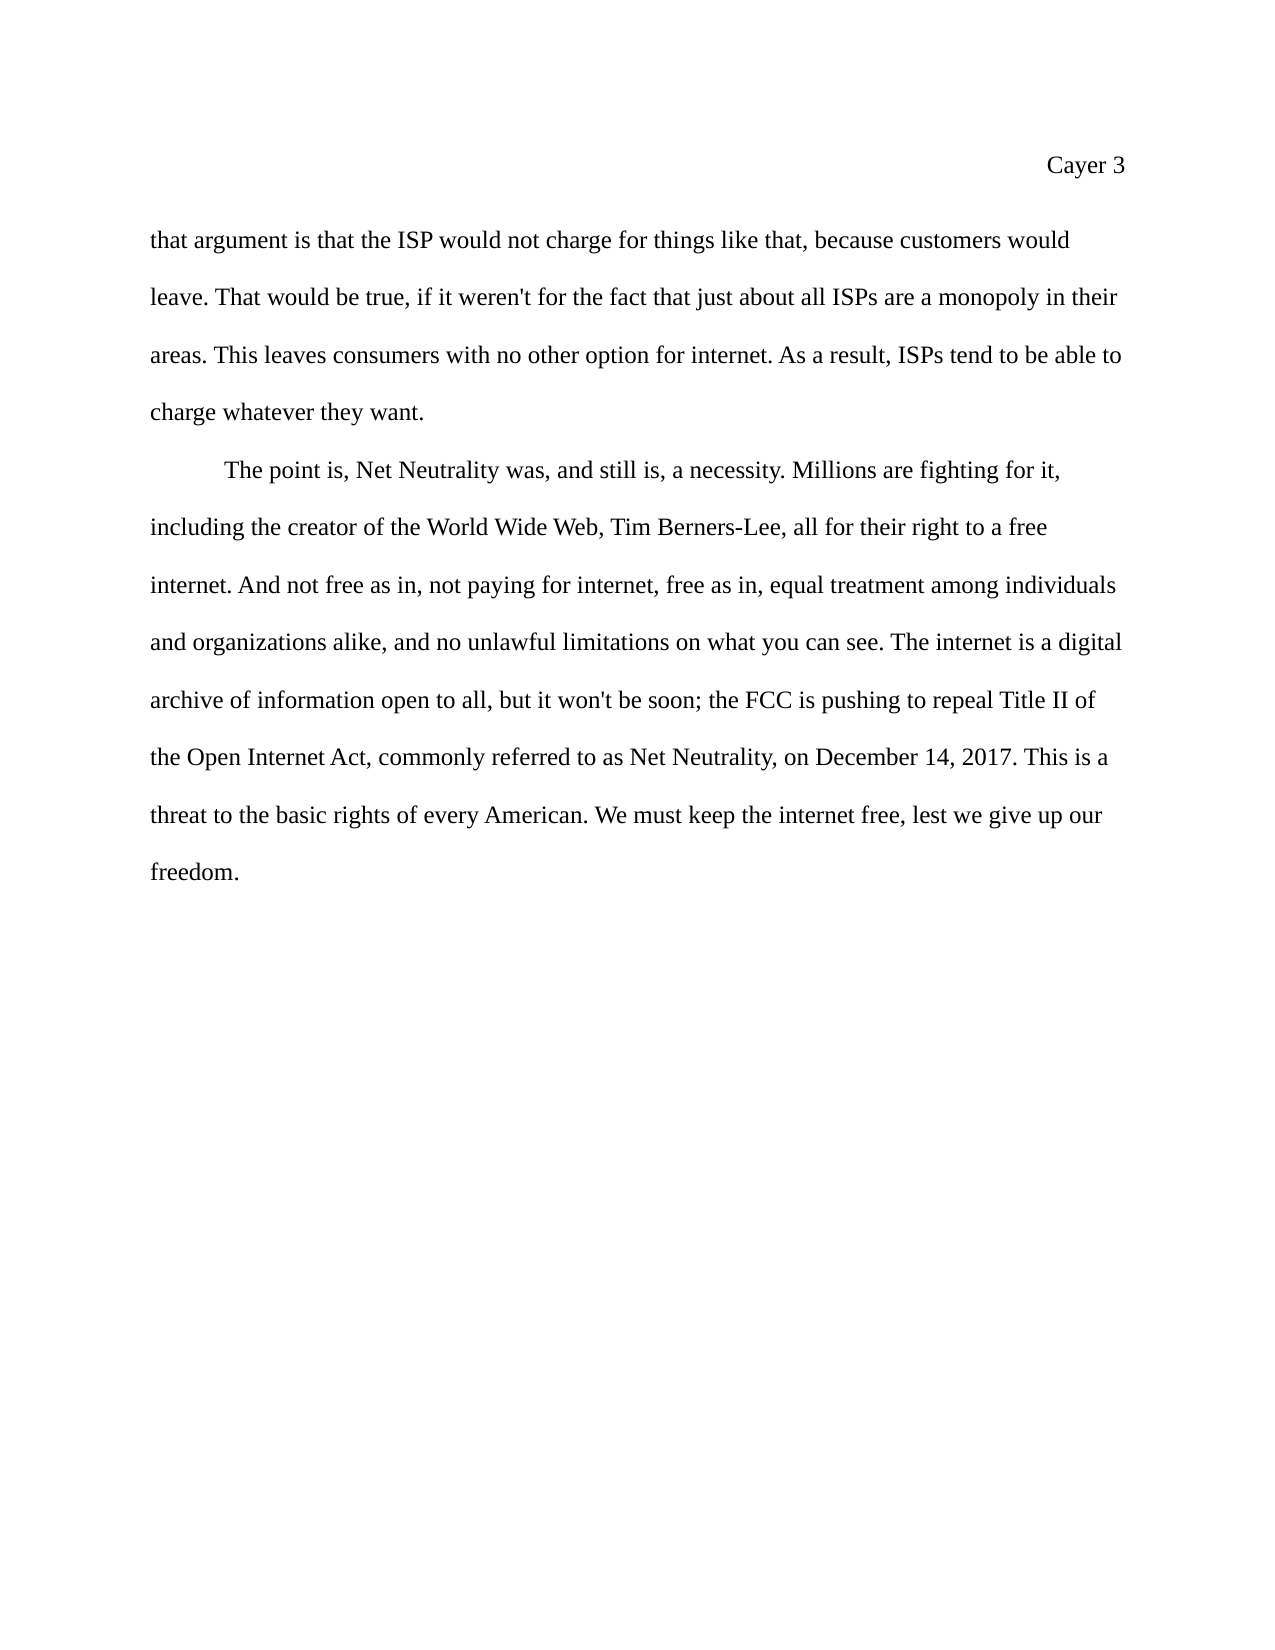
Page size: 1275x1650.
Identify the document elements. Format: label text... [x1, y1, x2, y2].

text The point is, Net Neutrality was, and still is, a necessity. Millions are fighting for it, including the creator of the World Wide Web, Tim Berners-Lee, all for their right to a free internet. And not free as in, not paying for internet, free as in, equal treatment among individuals and organizations alike, and no unlawful limitations on what you can see. The internet is a digital archive of information open to all, but it won't be soon; the FCC is pushing to repeal Title II of the Open Internet Act, commonly referred to as Net Neutrality, on December 14, 2017. This is a threat to the basic rights of every American. We must keep the internet free, lest we give up our freedom. [150, 455, 1125, 886]
text that argument is that the ISP would not charge for things like that, because customers would leave. That would be true, if it weren't for the fact that just about all ISPs are a monopoly in their areas. This leaves consumers with no other option for internet. As a result, ISPs tend to be able to charge whatever they want. [150, 225, 1125, 426]
